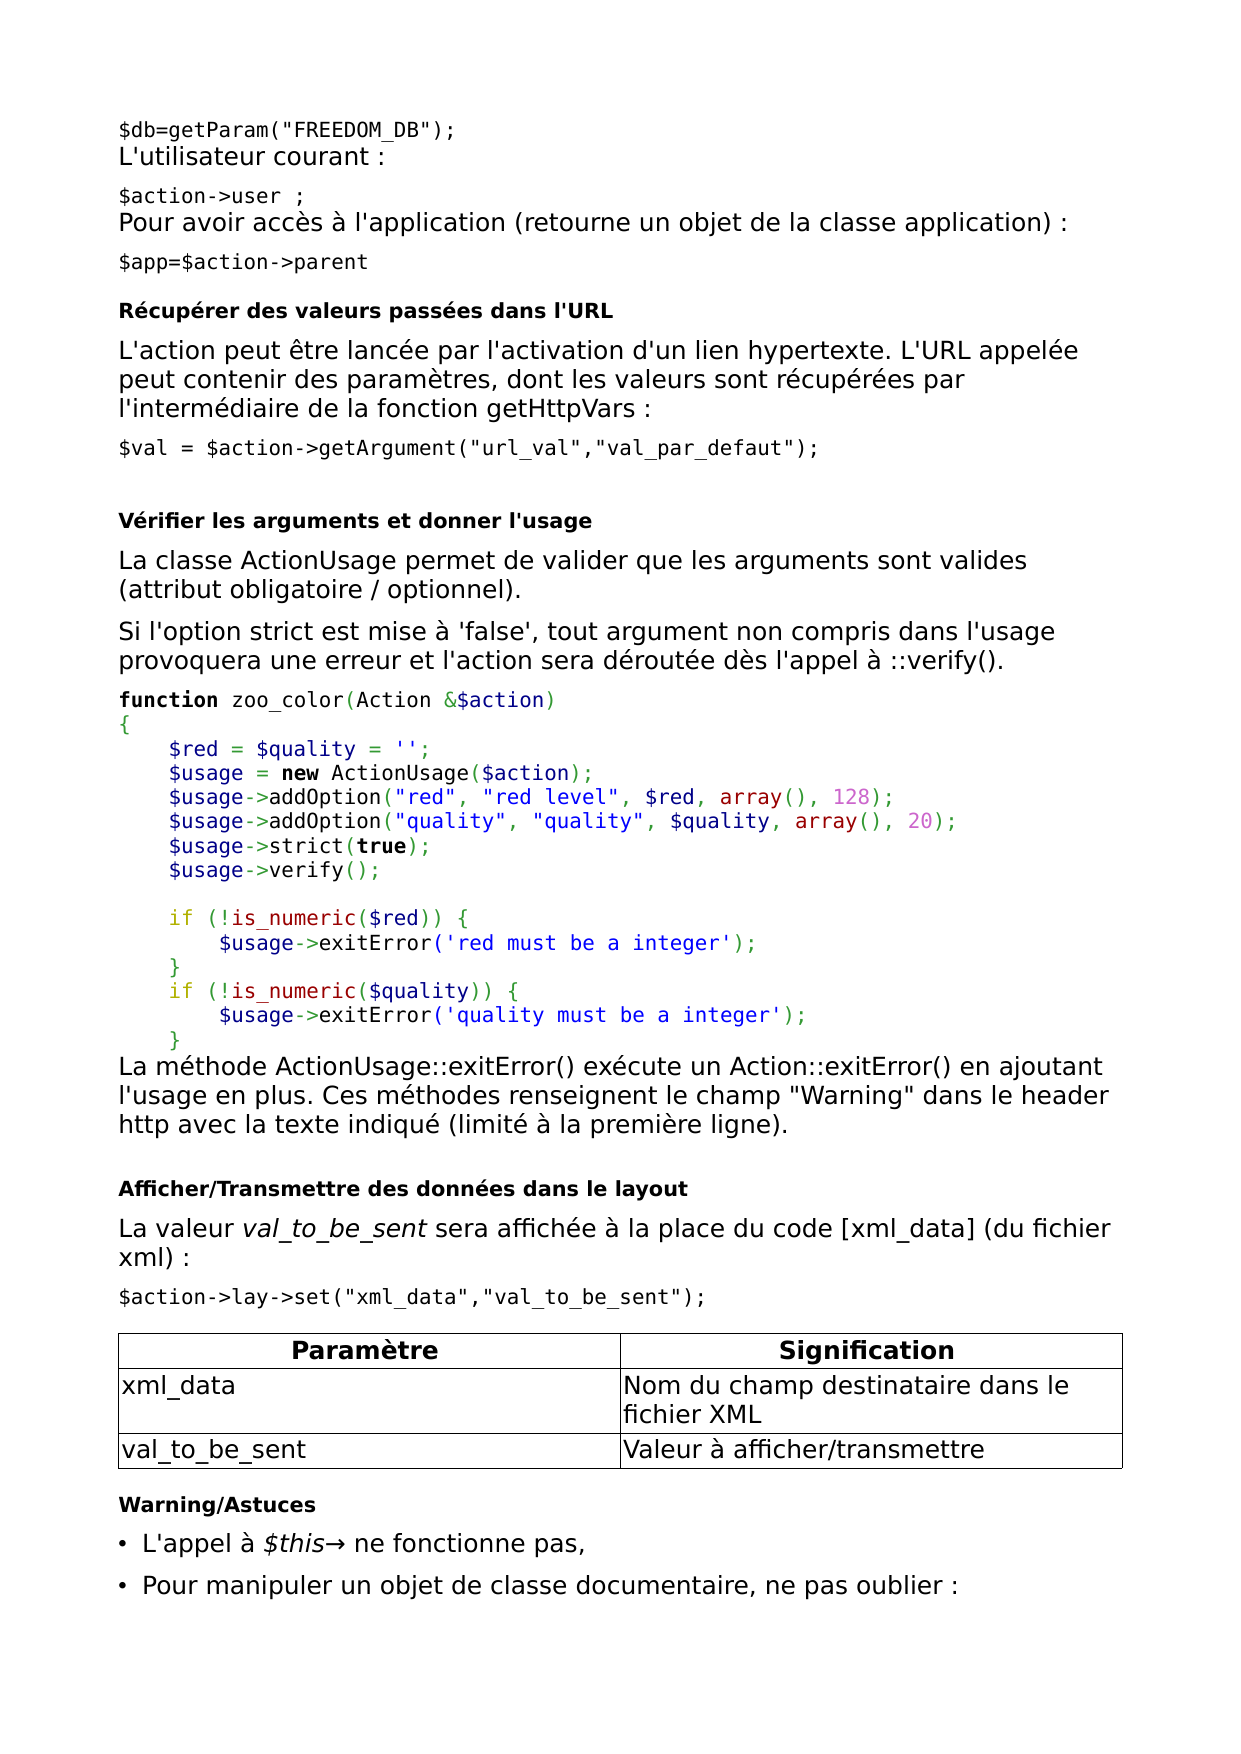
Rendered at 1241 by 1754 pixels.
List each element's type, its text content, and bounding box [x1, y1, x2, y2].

list Pour manipuler un objet de classe documentaire, ne pas oublier : [118, 1571, 1122, 1600]
text $action->user ; [118, 184, 1122, 208]
text if (!is_numeric($quality)) { [118, 979, 1122, 1003]
text La valeur val_to_be_sent sera affichée à la place du code [xml_data] (du fichier xml) : [118, 1214, 1122, 1272]
text } [118, 1028, 1122, 1052]
text L'action peut être lancée par l'activation d'un lien hypertexte. L'URL appelée peut contenir des paramètres, dont les valeurs sont récupérées par l'intermédiaire de la fonction getHttpVars : [118, 336, 1122, 423]
subtitle Afficher/Transmettre des données dans le layout [118, 1177, 1122, 1201]
text $usage->addOption("red", "red level", $red, array(), 128); [118, 785, 1122, 809]
text $red = $quality = ''; [118, 737, 1122, 761]
text $usage = new ActionUsage($action); [118, 761, 1122, 785]
text $usage->exitError('quality must be a integer'); [118, 1003, 1122, 1028]
table_header Signification [621, 1334, 1122, 1368]
table_cell Valeur à afficher/transmettre [621, 1434, 1122, 1468]
table_cell Nom du champ destinataire dans le fichier XML [621, 1369, 1122, 1433]
text $app=$action->parent [118, 250, 1122, 274]
text $db=getParam("FREEDOM_DB"); [118, 118, 1122, 142]
text function zoo_color(Action &$action) [118, 688, 1122, 712]
text $action->lay->set("xml_data","val_to_be_sent"); [118, 1285, 1122, 1333]
text $val = $action->getArgument("url_val","val_par_defaut"); [118, 436, 1122, 484]
text } [118, 955, 1122, 979]
table_header Paramètre [119, 1334, 620, 1368]
text $usage->addOption("quality", "quality", $quality, array(), 20); [118, 809, 1122, 834]
subtitle Récupérer des valeurs passées dans l'URL [118, 299, 1122, 323]
subtitle Warning/Astuces [118, 1493, 1122, 1517]
table_cell val_to_be_sent [119, 1434, 620, 1468]
text Pour avoir accès à l'application (retourne un objet de la classe application) : [118, 208, 1122, 237]
text $usage->verify(); [118, 858, 1122, 882]
text $usage->exitError('red must be a integer'); [118, 931, 1122, 955]
text { [118, 712, 1122, 737]
text $usage->strict(true); [118, 834, 1122, 858]
text La méthode ActionUsage::exitError() exécute un Action::exitError() en ajoutant l'usage en plus. Ces méthodes renseignent le champ "Warning" dans le header http avec la texte indiqué (limité à la première ligne). [118, 1052, 1122, 1139]
text Si l'option strict est mise à 'false', tout argument non compris dans l'usage provoquera une erreur et l'action sera déroutée dès l'appel à ::verify(). [118, 617, 1122, 676]
table_cell xml_data [119, 1369, 620, 1433]
text La classe ActionUsage permet de valider que les arguments sont valides (attribut obligatoire / optionnel). [118, 546, 1122, 605]
text if (!is_numeric($red)) { [118, 906, 1122, 931]
subtitle Vérifier les arguments et donner l'usage [118, 509, 1122, 534]
list L'appel à $this→ ne fonctionne pas, [118, 1529, 1122, 1559]
text L'utilisateur courant : [118, 142, 1122, 172]
